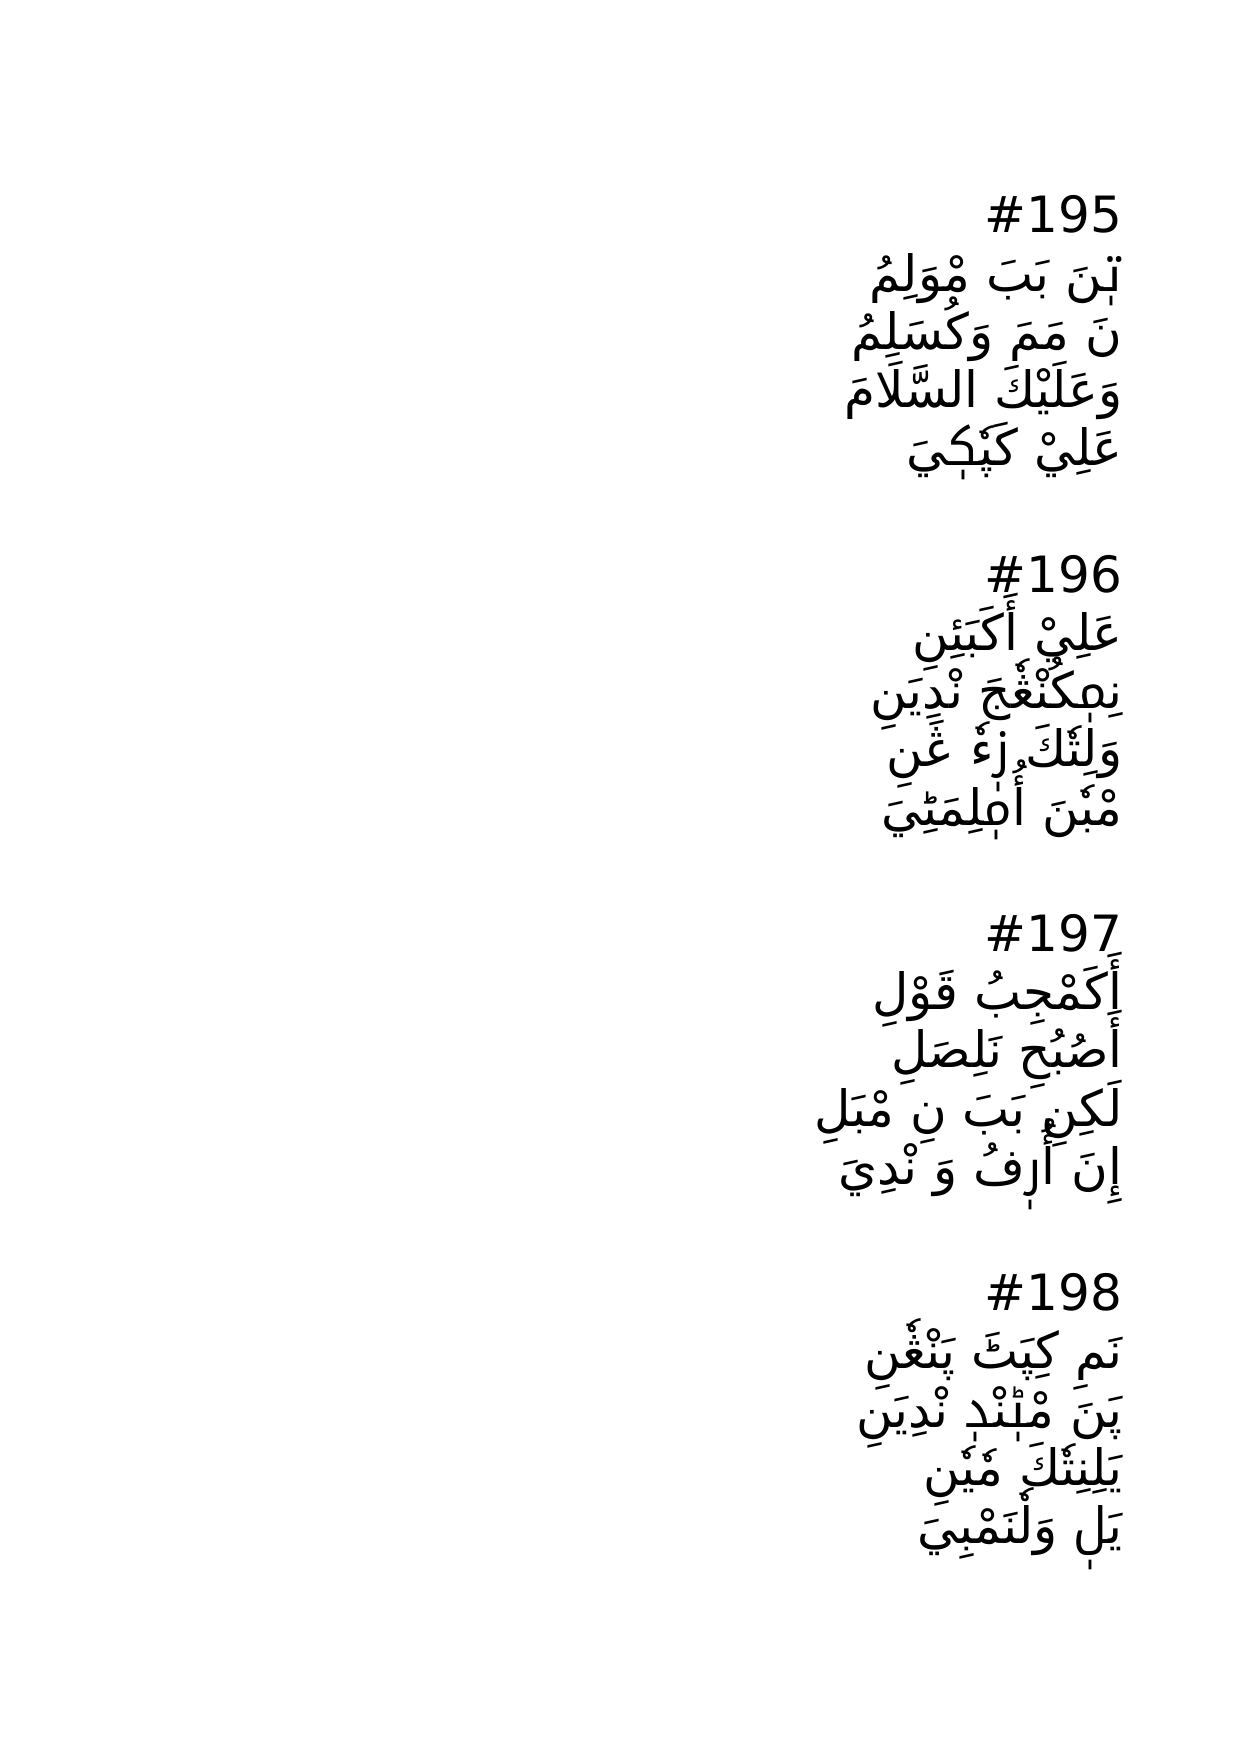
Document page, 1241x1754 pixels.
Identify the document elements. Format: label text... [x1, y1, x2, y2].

text #197 [118, 905, 1122, 963]
text #196 [118, 546, 1122, 604]
text #198 [118, 1264, 1122, 1322]
text وَلِتٗكَ زٖءٗ ڠَنِ [118, 720, 1122, 778]
text تٖنَ بَبَ مْوَلِمُ [118, 244, 1122, 303]
text مْبٗنَ أُمٖلِمَٹِيَ [118, 778, 1122, 837]
text لَكِنِ بَبَ نِ مْبَلِ [118, 1079, 1122, 1138]
text پَنَ مْٹٖنْدٖ نْدِيَنِ [118, 1381, 1122, 1439]
text إِنَ أُرٖفُ وَ نْدِيَ [118, 1138, 1122, 1196]
text وَعَلَيْكَ السَّلَامَ [118, 361, 1122, 419]
text يَلِنِتٗكَ مٗيٗنِ [118, 1439, 1122, 1497]
text أَكَمْجِبُ قَوْلِ [118, 963, 1122, 1021]
text عَلِيْ أَكَبَئِنِ [118, 604, 1122, 662]
text أَصُبُحِ نَلِصَلِ [118, 1021, 1122, 1079]
text نَمِ كِپَٹَ پَنْڠٗنِ [118, 1322, 1122, 1381]
text يَلٖ وَلٗنَمْبِيَ [118, 1497, 1122, 1555]
text #195 [118, 186, 1122, 244]
text عَلِيْ كَپٗكٖيَ [118, 419, 1122, 477]
text نَ مَمَ وَكُسَلِمُ [118, 303, 1122, 361]
text نِمٖكُنْڠٗجَ نْدِيَنِ [118, 662, 1122, 720]
